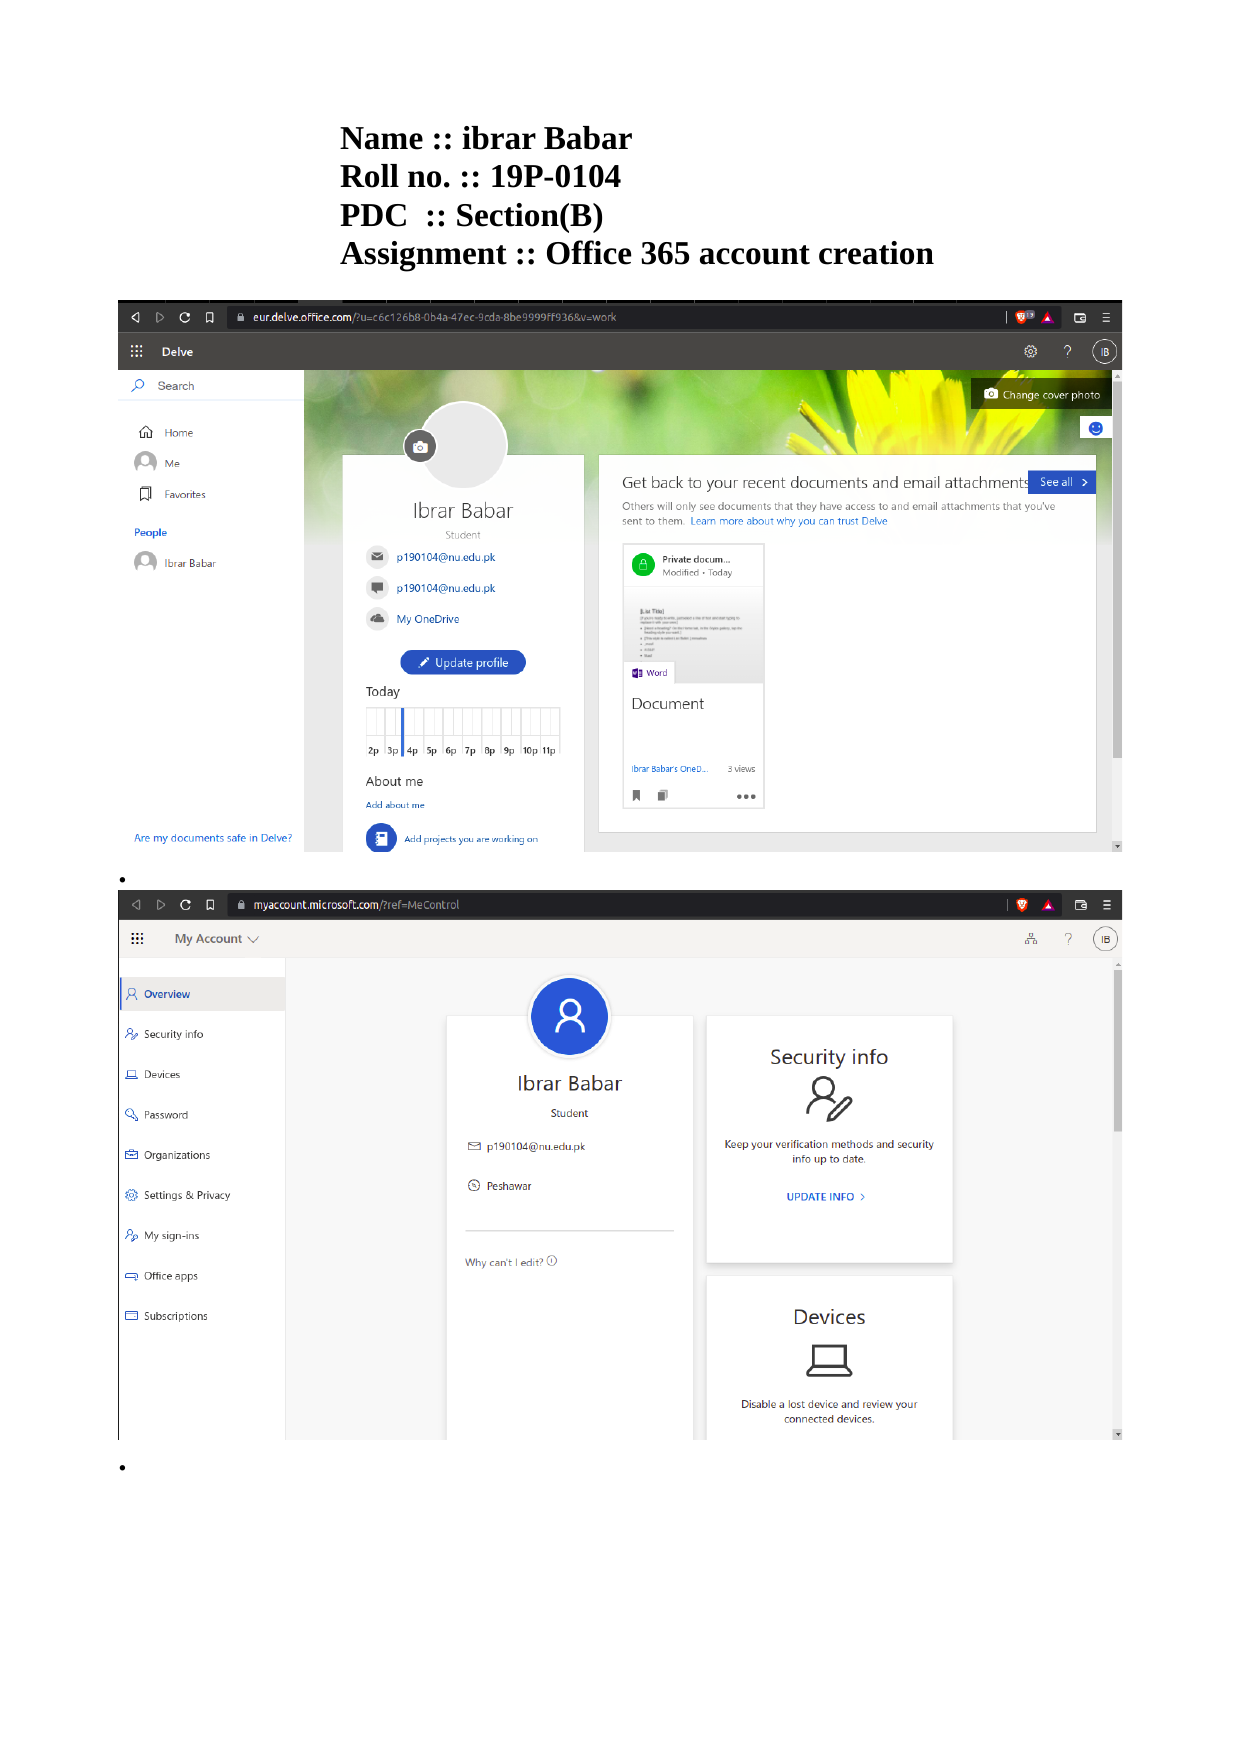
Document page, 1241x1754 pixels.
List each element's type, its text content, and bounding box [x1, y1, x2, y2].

picture [118, 890, 1123, 1440]
text . [118, 852, 1122, 890]
text PDC :: Section(B) [118, 195, 1122, 233]
text . [118, 1440, 1122, 1478]
text Assignment :: Office 365 account creation [118, 233, 1122, 271]
picture [118, 300, 1123, 852]
text Roll no. :: 19P-0104 [118, 156, 1122, 195]
text Name :: ibrar Babar [118, 118, 1122, 156]
